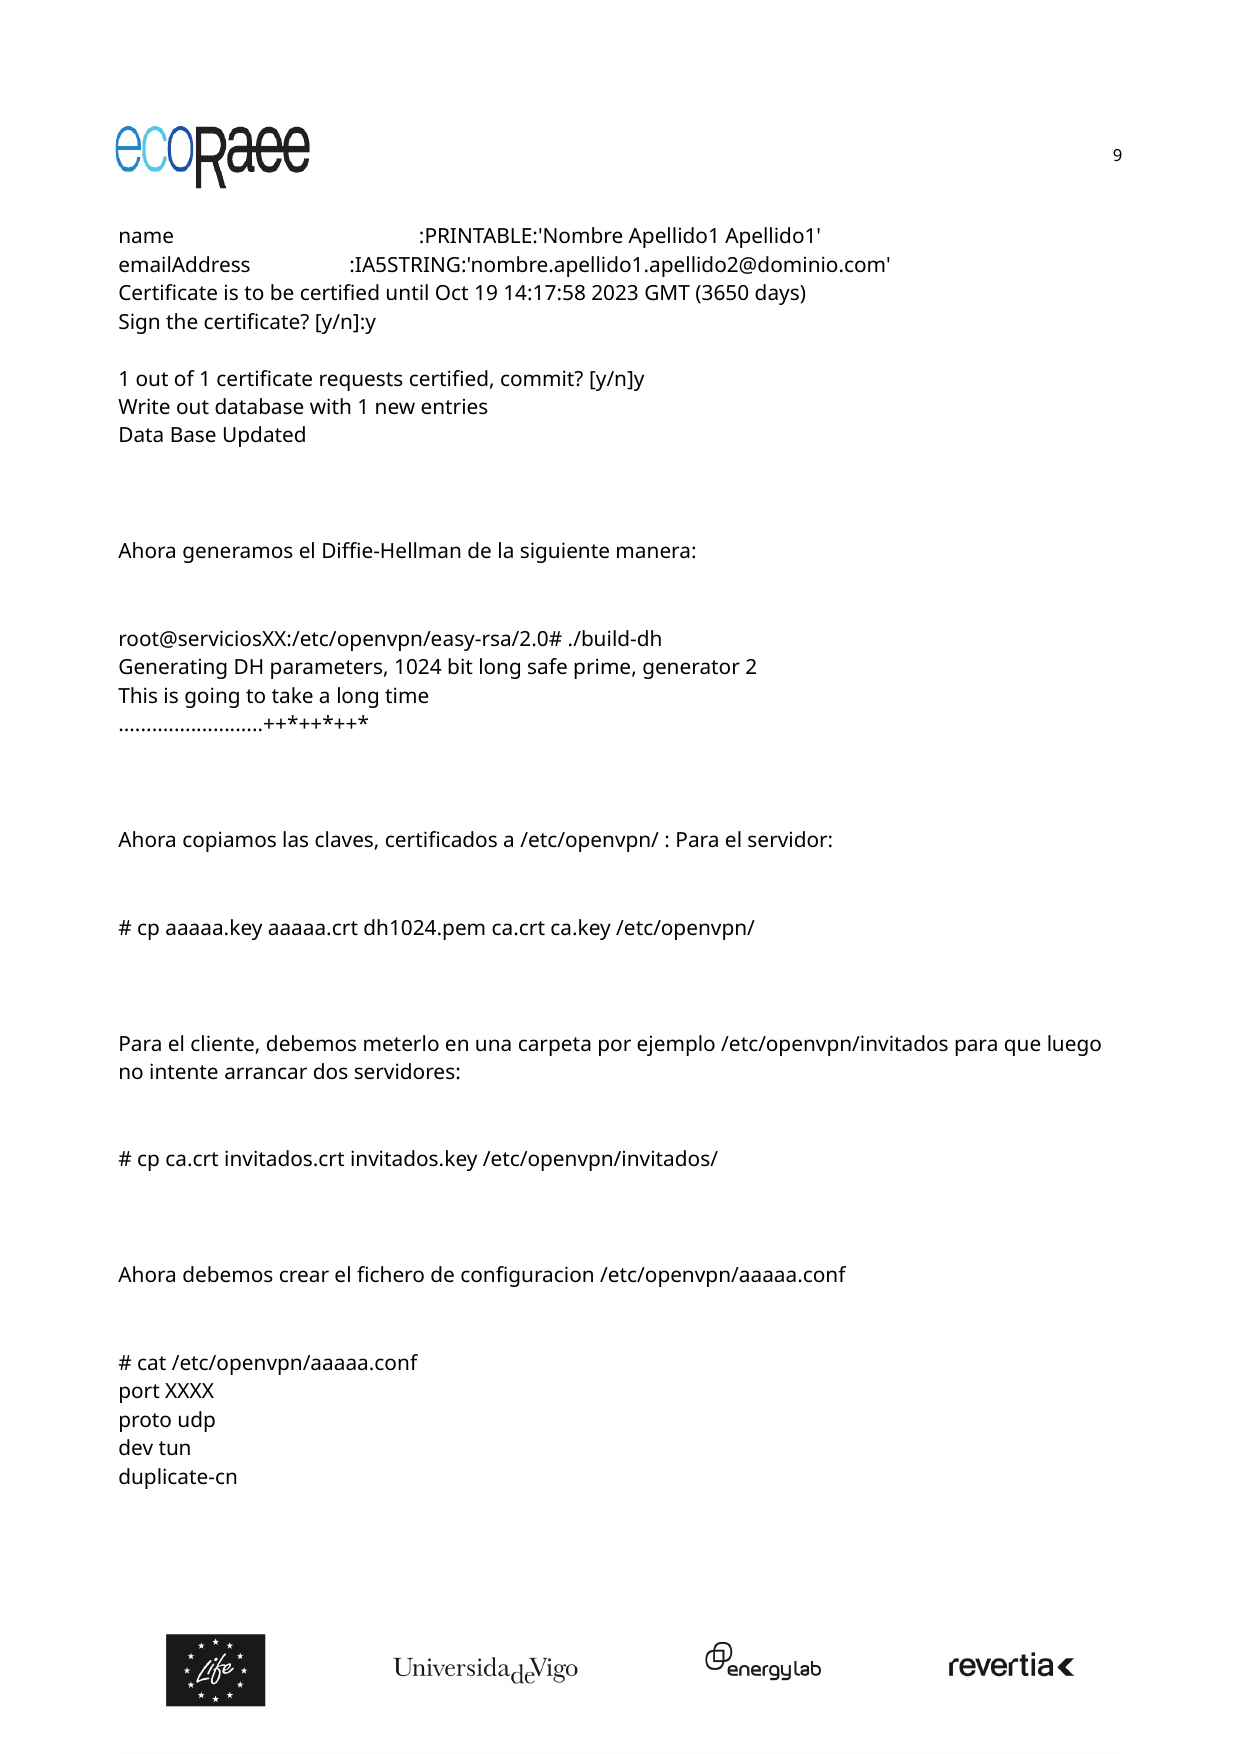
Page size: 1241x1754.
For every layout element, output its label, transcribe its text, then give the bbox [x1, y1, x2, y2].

picture [118, 1514, 1123, 1754]
text ..........................++*++*++* [118, 709, 1122, 738]
text Data Base Updated [118, 421, 1122, 449]
text Ahora debemos crear el fichero de configuracion /etc/openvpn/aaaaa.conf [118, 1261, 1122, 1289]
text Generating DH parameters, 1024 bit long safe prime, generator 2 [118, 652, 1122, 681]
text name :PRINTABLE:'Nombre Apellido1 Apellido1' [118, 221, 1122, 250]
text # cp aaaaa.key aaaaa.crt dh1024.pem ca.crt ca.key /etc/openvpn/ [118, 913, 1122, 941]
text 1 out of 1 certificate requests certified, commit? [y/n]y [118, 364, 1122, 392]
text Sign the certificate? [y/n]:y [118, 307, 1122, 335]
text dev tun [118, 1433, 1122, 1462]
text # cp ca.crt invitados.crt invitados.key /etc/openvpn/invitados/ [118, 1144, 1122, 1173]
text Certificate is to be certified until Oct 19 14:17:58 2023 GMT (3650 days) [118, 278, 1122, 307]
text Ahora copiamos las claves, certificados a /etc/openvpn/ : Para el servidor: [118, 825, 1122, 854]
text duplicate-cn [118, 1462, 1122, 1490]
text Ahora generamos el Diffie-Hellman de la siguiente manera: [118, 536, 1122, 565]
text Para el cliente, debemos meterlo en una carpeta por ejemplo /etc/openvpn/invitados para que luego no intente arrancar dos servidores: [118, 1029, 1122, 1086]
text # cat /etc/openvpn/aaaaa.conf [118, 1348, 1122, 1376]
text This is going to take a long time [118, 681, 1122, 709]
text emailAddress :IA5STRING:'nombre.apellido1.apellido2@dominio.com' [118, 250, 1122, 278]
text port XXXX [118, 1376, 1122, 1405]
picture [114, 124, 311, 190]
text Write out database with 1 new entries [118, 392, 1122, 421]
text root@serviciosXX:/etc/openvpn/easy-rsa/2.0# ./build-dh [118, 624, 1122, 652]
text proto udp [118, 1405, 1122, 1433]
